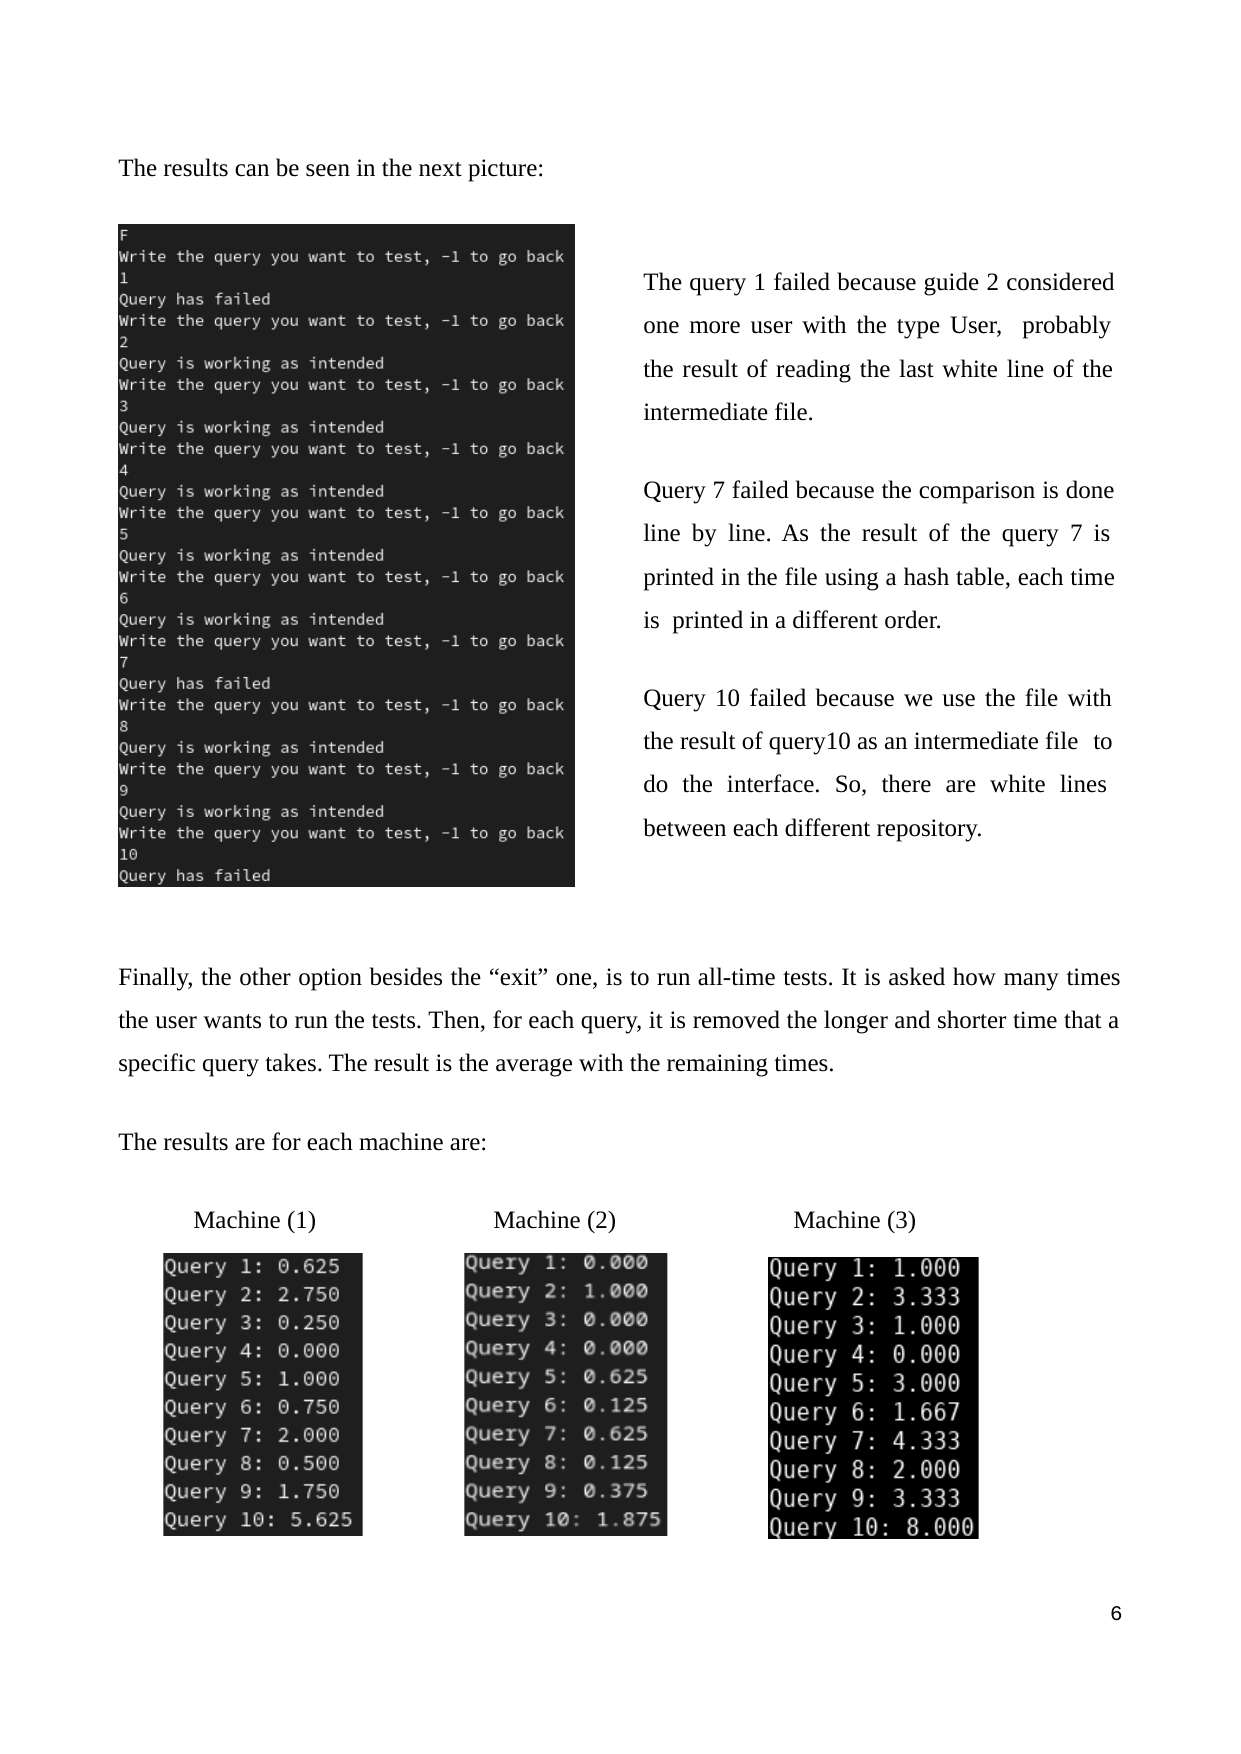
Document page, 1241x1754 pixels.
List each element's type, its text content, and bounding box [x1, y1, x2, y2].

text The results can be seen in the next picture: [118, 153, 1122, 182]
text Finally, the other option besides the “exit” one, is to run all-time tests. It is asked how many times the user wants to run the tests. Then, for each query, it is removed the longer and shorter time that a specific query takes. The result is the average with the remaining times. [118, 962, 1122, 1077]
text The results are for each machine are: [118, 1127, 1122, 1156]
picture [768, 1257, 979, 1539]
picture [464, 1253, 668, 1536]
text The query 1 failed because guide 2 considered one more user with the type User, probably the result of reading the last white line of the intermediate file. [575, 267, 1122, 426]
text Query 10 failed because we use the file with the result of query10 as an intermediate file to do the interface. So, there are white lines between each different repository. [575, 683, 1122, 841]
picture [118, 224, 575, 887]
text 6 [118, 1603, 1122, 1626]
text Query 7 failed because the comparison is done line by line. As the result of the query 7 is printed in the file using a hash table, each time is printed in a different order. [575, 475, 1122, 633]
picture [163, 1253, 363, 1536]
text Machine (1) Machine (2) Machine (3) [118, 1205, 1122, 1234]
